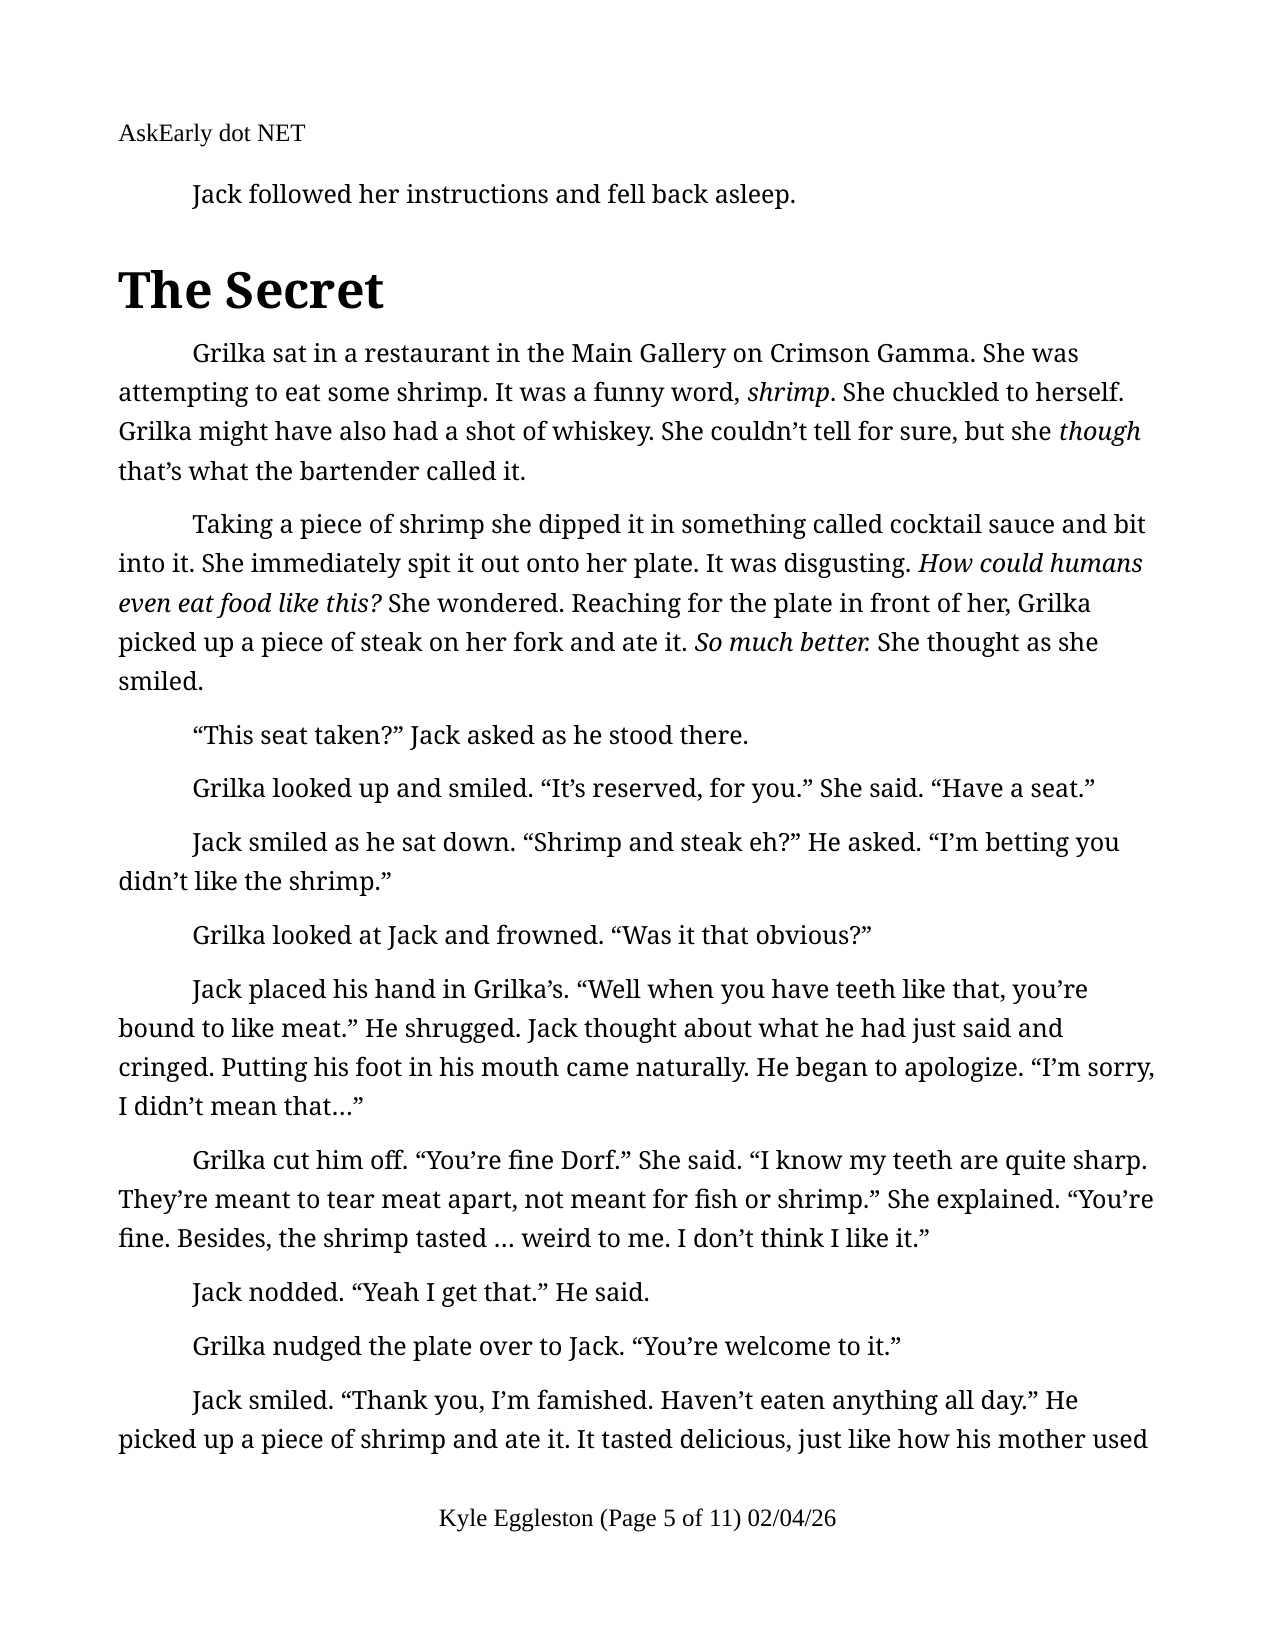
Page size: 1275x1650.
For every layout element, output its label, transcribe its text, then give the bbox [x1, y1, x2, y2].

text Grilka looked at Jack and frowned. “Was it that obvious?” [118, 918, 1157, 952]
text Jack smiled as he sat down. “Shrimp and steak eh?” He asked. “I’m betting you didn’t like the shrimp.” [118, 825, 1157, 898]
text Grilka sat in a restaurant in the Main Gallery on Crimson Gamma. She was attempting to eat some shrimp. It was a funny word, shrimp. She chuckled to herself. Grilka might have also had a shot of whiskey. She couldn’t tell for sure, but she though that’s what the bartender called it. [118, 336, 1157, 487]
text Grilka cut him off. “You’re fine Dorf.” She said. “I know my teeth are quite sharp. They’re meant to tear meat apart, not meant for fish or shrimp.” She explained. “You’re fine. Besides, the shrimp tasted … weird to me. I don’t think I like it.” [118, 1143, 1157, 1255]
text Jack smiled. “Thank you, I’m famished. Haven’t eaten anything all day.” He picked up a piece of shrimp and ate it. It tasted delicious, just like how his mother used [118, 1382, 1157, 1456]
text Grilka nudged the plate over to Jack. “You’re welcome to it.” [118, 1329, 1157, 1363]
text Jack followed her instructions and fell back asleep. [118, 176, 1157, 210]
text Grilka looked up and smiled. “It’s reserved, for you.” She said. “Have a seat.” [118, 771, 1157, 805]
text Taking a piece of shrimp she dipped it in something called cocktail sauce and bit into it. She immediately spit it out onto her plate. It was disgusting. How could humans even eat food like this? She wondered. Reaching for the plate in front of her, Grilka picked up a piece of steak on her fork and ate it. So much better. She thought as she smiled. [118, 507, 1157, 698]
subtitle The Secret [118, 255, 1157, 323]
text “This seat taken?” Jack asked as he stood there. [118, 717, 1157, 751]
text Jack nodded. “Yeah I get that.” He said. [118, 1275, 1157, 1309]
text Jack placed his hand in Grilka’s. “Well when you have teeth like that, you’re bound to like meat.” He shrugged. Jack thought about what he had just said and cringed. Putting his foot in his mouth came naturally. He began to apologize. “I’m sorry, I didn’t mean that…” [118, 972, 1157, 1123]
